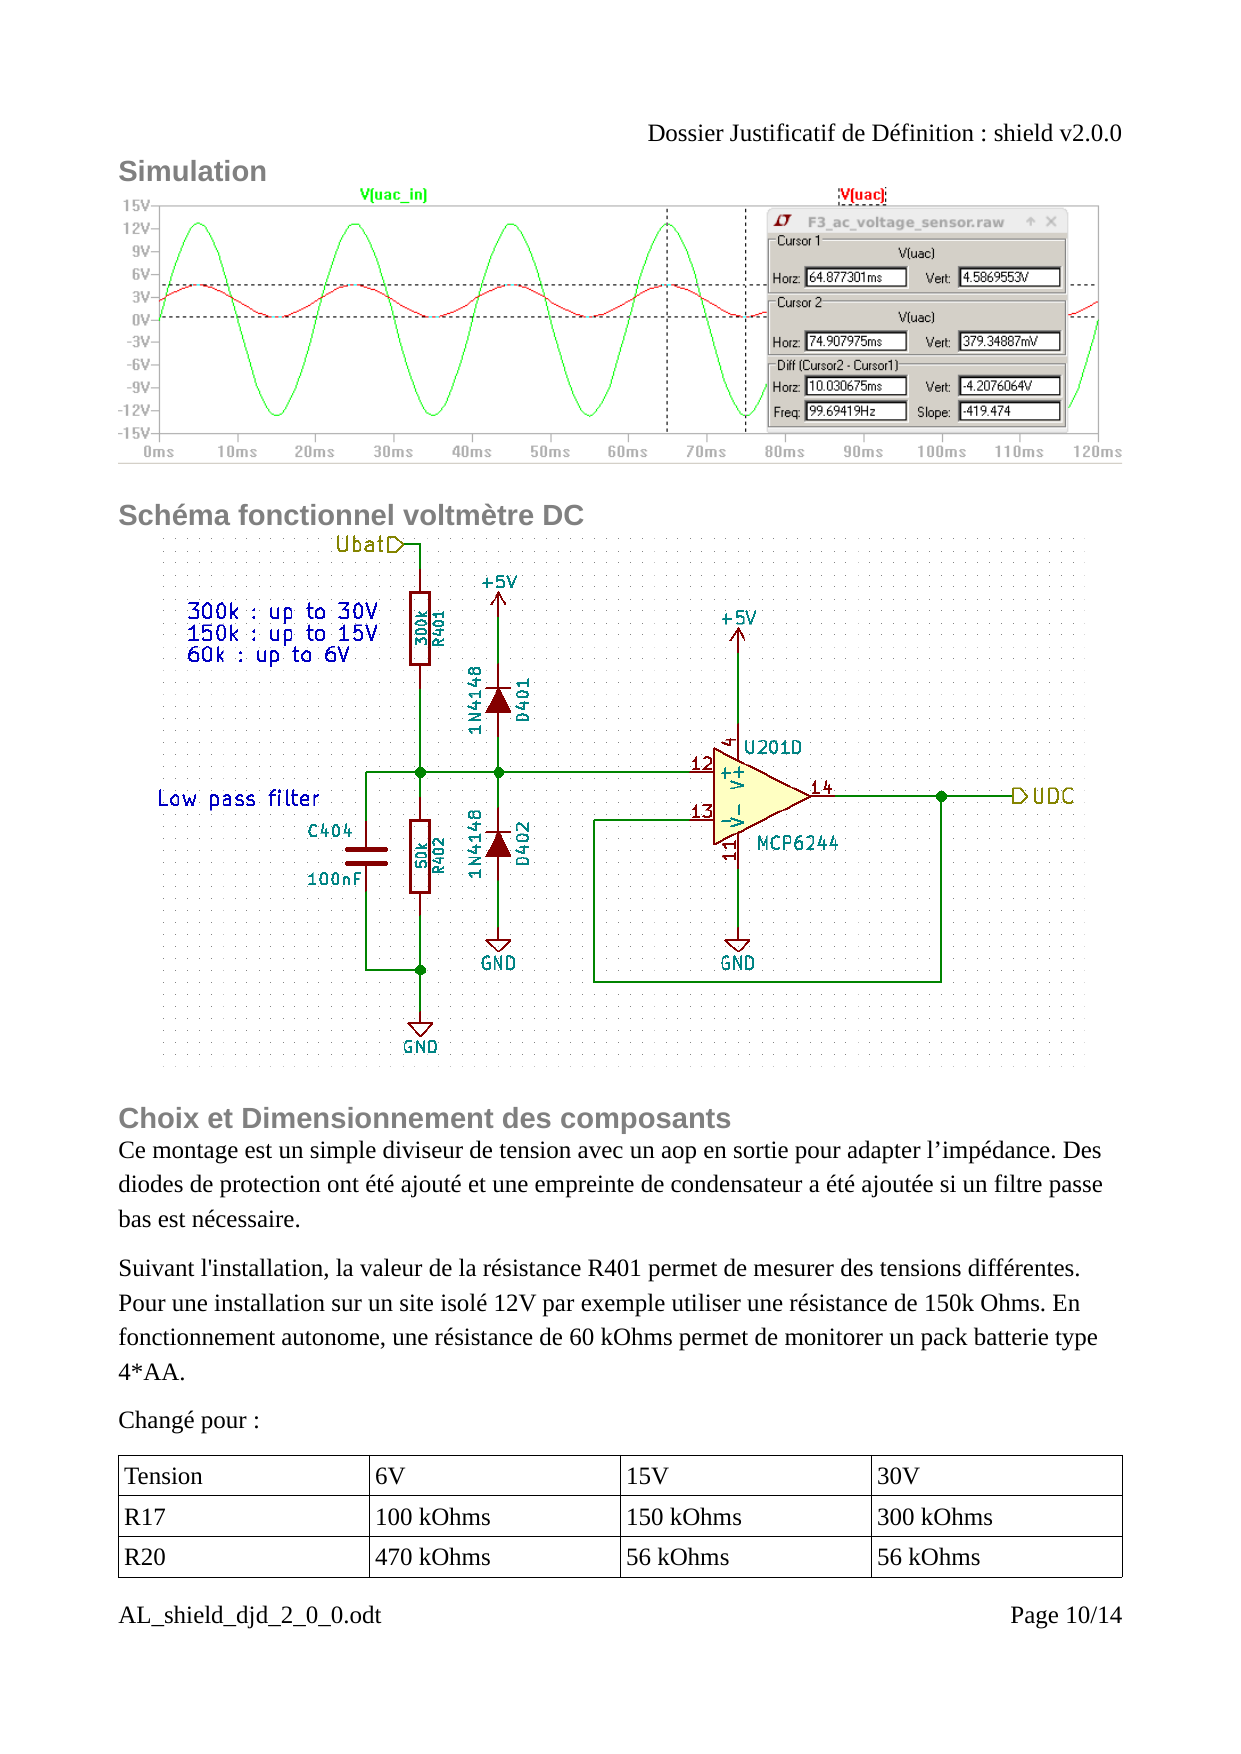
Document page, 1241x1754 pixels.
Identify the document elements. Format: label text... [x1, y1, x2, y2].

text Suivant l'installation, la valeur de la résistance R401 permet de mesurer des tensions différentes. Pour une installation sur un site isolé 12V par exemple utiliser une résistance de 150k Ohms. En fonctionnement autonome, une résistance de 60 kOhms permet de monitorer un pack batterie type 4*AA. [118, 1253, 1122, 1385]
text Changé pour : [118, 1406, 1122, 1434]
table_cell 100 kOhms [370, 1496, 620, 1536]
table_cell 470 kOhms [370, 1537, 620, 1577]
table_header Tension [119, 1456, 369, 1495]
subtitle Schéma fonctionnel voltmètre DC [118, 498, 1122, 532]
subtitle Choix et Dimensionnement des composants [118, 1102, 1122, 1135]
table_cell R20 [119, 1537, 369, 1577]
table_header 15V [621, 1456, 871, 1495]
table_cell 56 kOhms [872, 1537, 1122, 1577]
subtitle Simulation [118, 153, 1122, 187]
table_cell R17 [119, 1496, 369, 1536]
table_header 30V [872, 1456, 1122, 1495]
text Ce montage est un simple diviseur de tension avec un aop en sortie pour adapter l’impédance. Des diodes de protection ont été ajouté et une empreinte de condensateur a été ajoutée si un filtre passe bas est nécessaire. [118, 1135, 1122, 1233]
table_header 6V [370, 1456, 620, 1495]
table_cell 56 kOhms [621, 1537, 871, 1577]
table_cell 300 kOhms [872, 1496, 1122, 1536]
table_cell 150 kOhms [621, 1496, 871, 1536]
